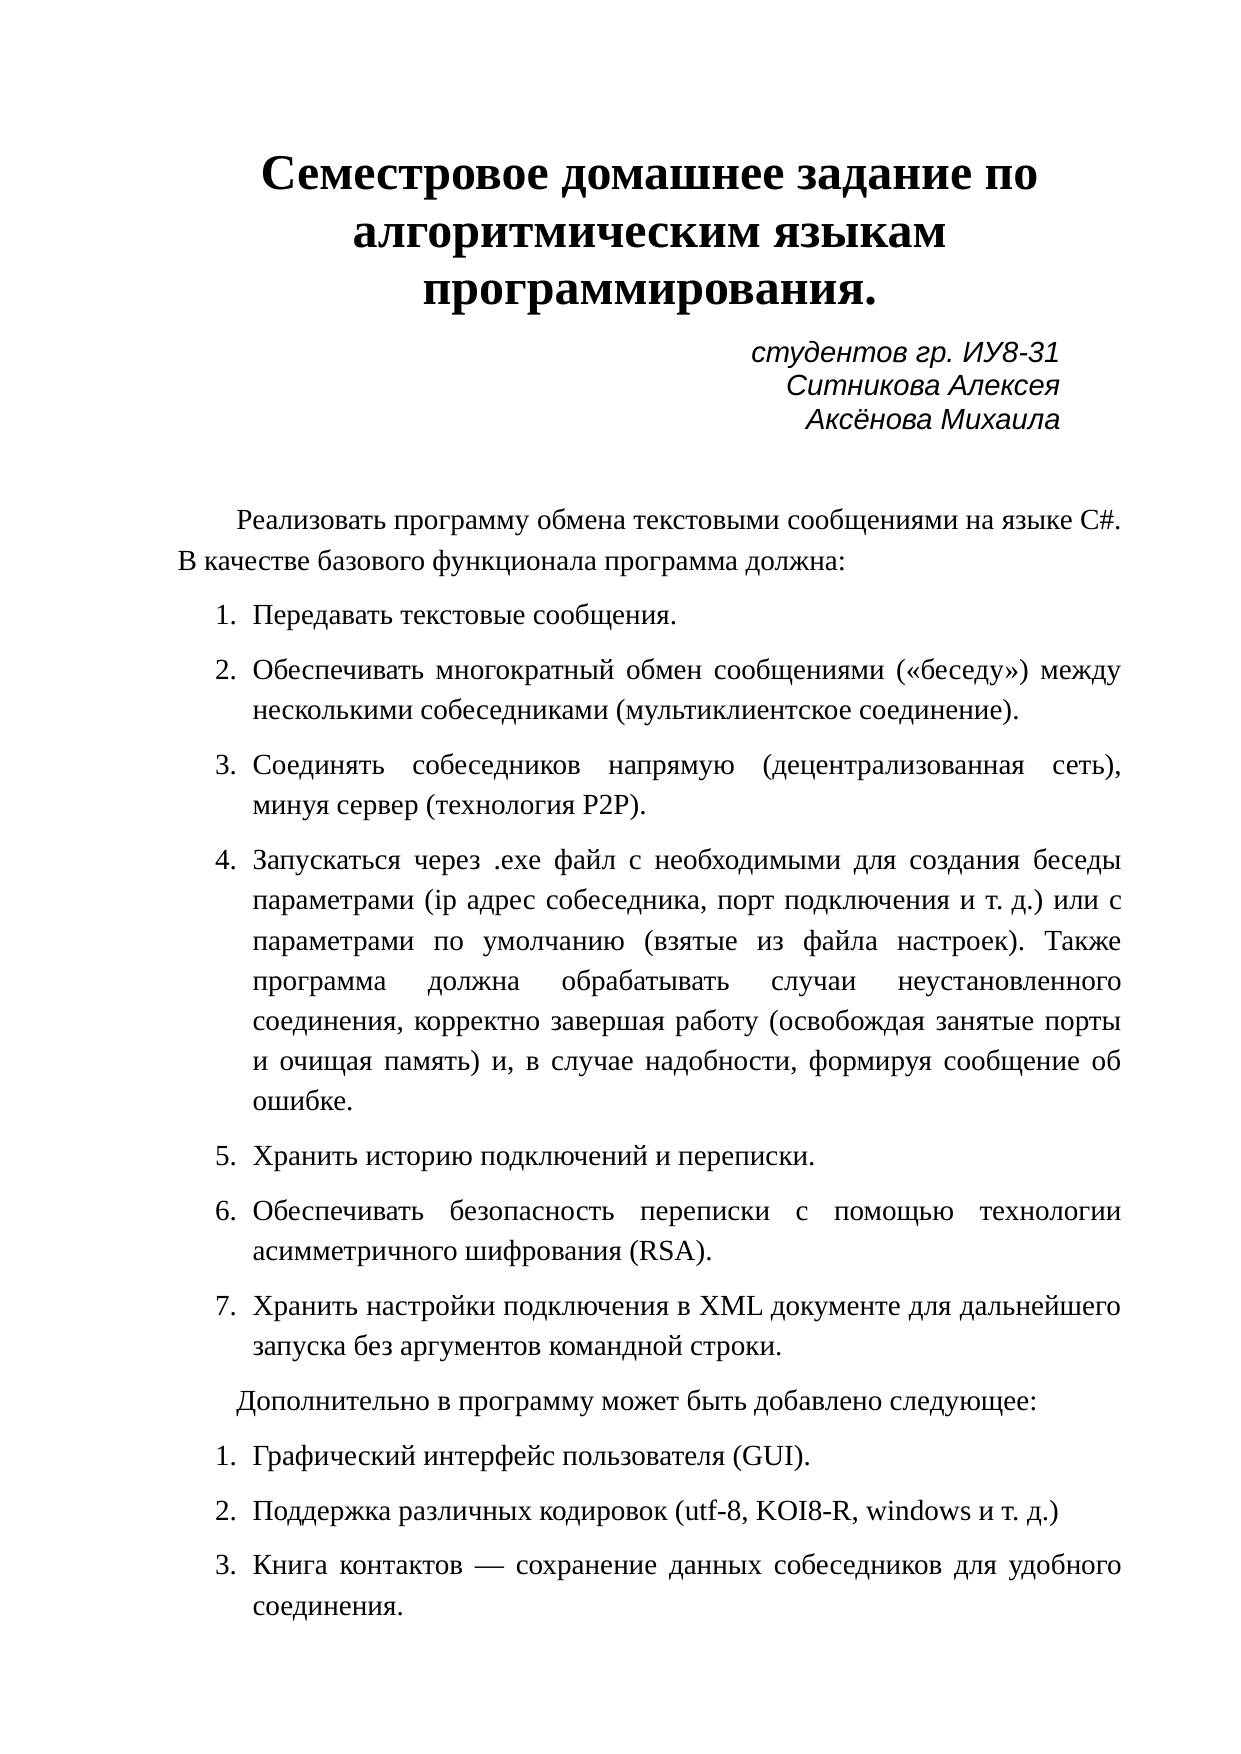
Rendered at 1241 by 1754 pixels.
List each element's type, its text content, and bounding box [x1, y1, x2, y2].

list Книга контактов — сохранение данных собеседников для удобного соединения. [215, 1547, 1122, 1621]
list Соединять собеседников напрямую (децентрализованная сеть), минуя сервер (технология P2P). [215, 747, 1122, 821]
list Хранить настройки подключения в XML документе для дальнейшего запуска без аргументов командной строки. [215, 1288, 1122, 1362]
list Запускаться через .exe файл с необходимыми для создания беседы параметрами (ip адрес собеседника, порт подключения и т. д.) или с параметрами по умолчанию (взятые из файла настроек). Также программа должна обрабатывать случаи неустановленного соединения, корректно завершая работу (освобождая занятые порты и очищая память) и, в случае надобности, формируя сообщение об ошибке. [215, 842, 1122, 1117]
subtitle Аксёнова Михаила [472, 402, 1063, 435]
list Графический интерфейс пользователя (GUI). [215, 1438, 1122, 1471]
list Поддержка различных кодировок (utf-8, KOI8-R, windows и т. д.) [215, 1493, 1122, 1526]
list Хранить историю подключений и переписки. [215, 1138, 1122, 1172]
title Семестровое домашнее задание по алгоритмическим языкам программирования. [177, 143, 1122, 316]
text Дополнительно в программу может быть добавлено следующее: [177, 1383, 1122, 1417]
text Реализовать программу обмена текстовыми сообщениями на языке C#. В качестве базового функционала программа должна: [177, 502, 1122, 576]
subtitle студентов гр. ИУ8-31 [472, 334, 1063, 368]
list Обеспечивать безопасность переписки с помощью технологии асимметричного шифрования (RSA). [215, 1193, 1122, 1267]
list Передавать текстовые сообщения. [215, 597, 1122, 631]
subtitle Ситникова Алексея [472, 368, 1063, 402]
list Обеспечивать многократный обмен сообщениями («беседу») между несколькими собеседниками (мультиклиентское соединение). [215, 652, 1122, 726]
